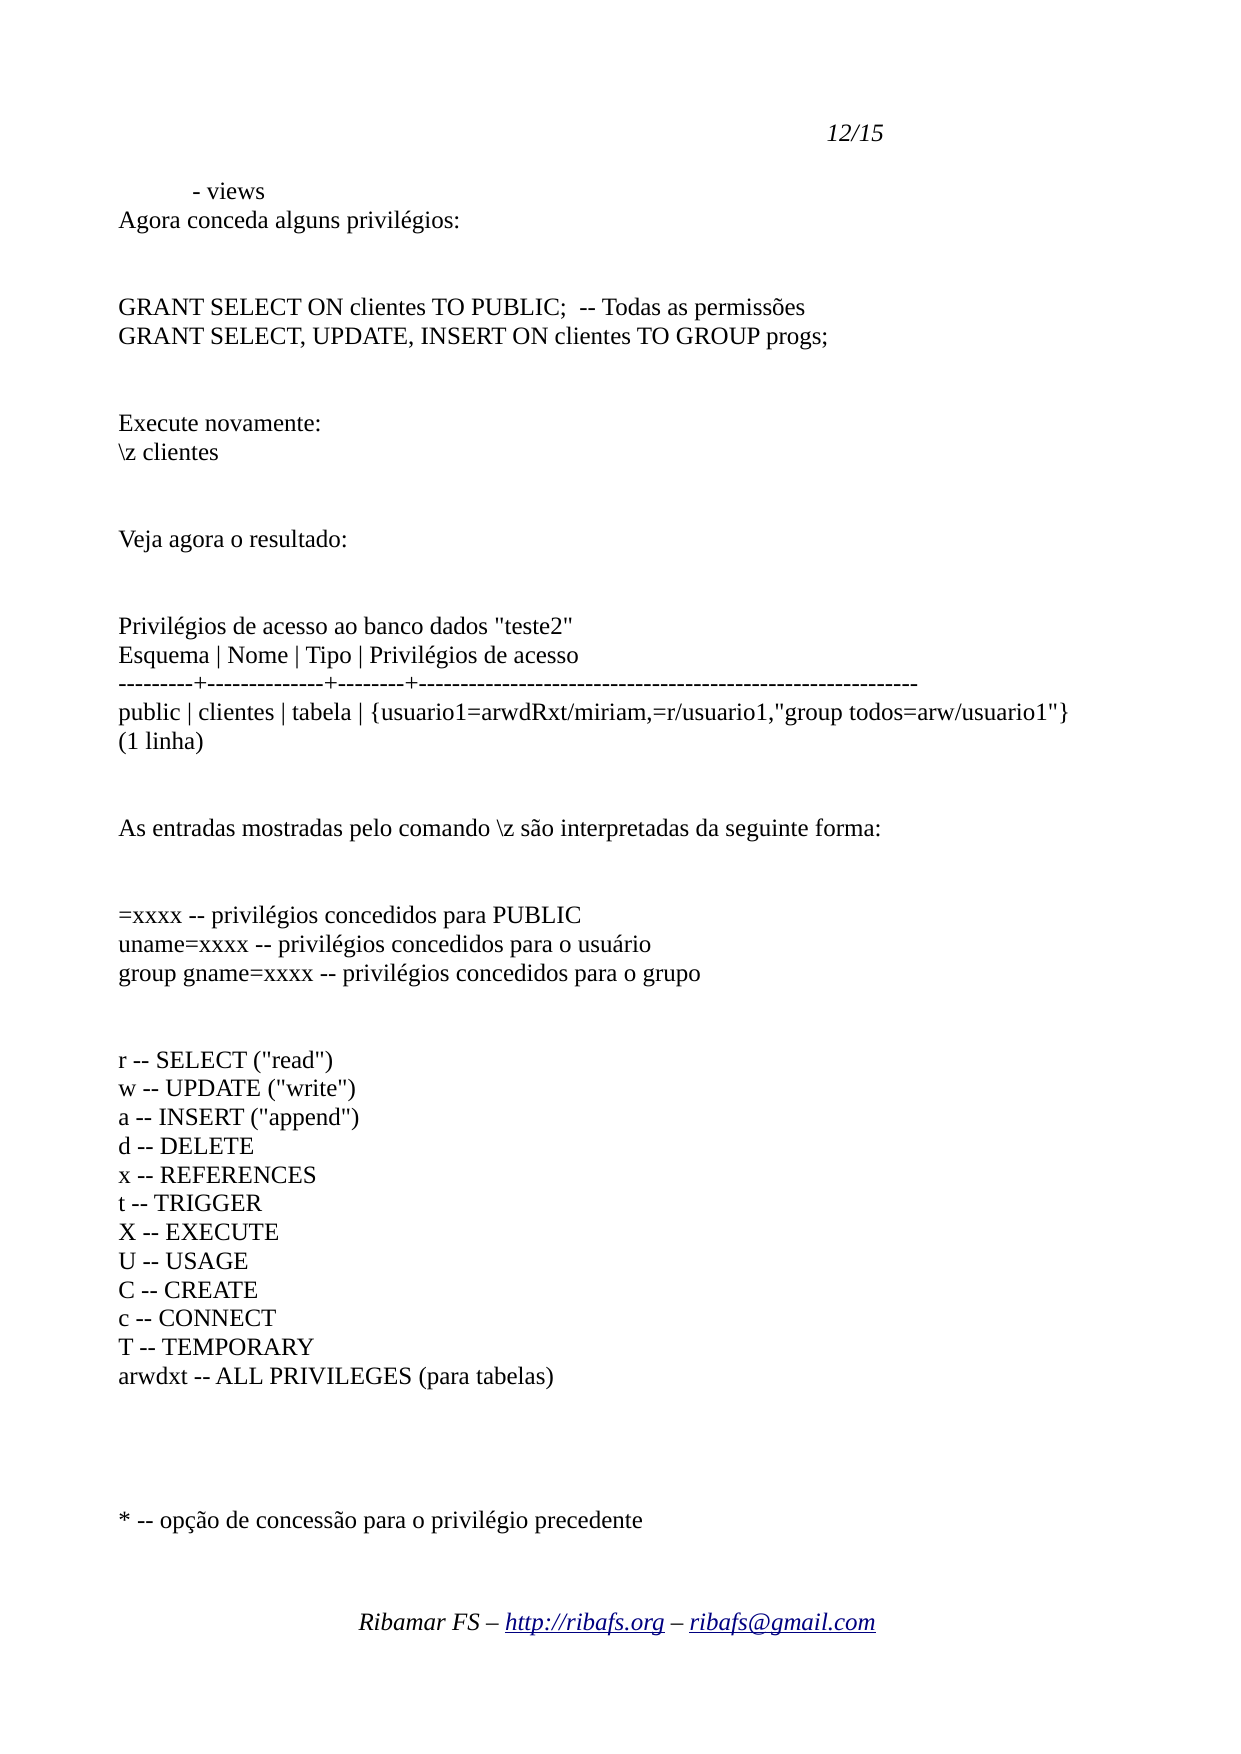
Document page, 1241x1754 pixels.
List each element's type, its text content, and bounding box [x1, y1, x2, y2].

text Execute novamente: \z clientes [118, 408, 1122, 466]
text Privilégios de acesso ao banco dados "teste2" Esquema | Nome | Tipo | Privilégios de acesso ---------+--------------+--------+------------------------------------------------------------ public | clientes | tabela | {usuario1=arwdRxt/miriam,=r/usuario1,"group todos=arw/usuario1"} (1 linha) [118, 611, 1122, 755]
text r -- SELECT ("read") w -- UPDATE ("write") a -- INSERT ("append") d -- DELETE x -- REFERENCES t -- TRIGGER X -- EXECUTE U -- USAGE C -- CREATE c -- CONNECT T -- TEMPORARY arwdxt -- ALL PRIVILEGES (para tabelas) [118, 1045, 1122, 1418]
text * -- opção de concessão para o privilégio precedente [118, 1477, 1122, 1534]
text GRANT SELECT ON clientes TO PUBLIC; -- Todas as permissões GRANT SELECT, UPDATE, INSERT ON clientes TO GROUP progs; [118, 292, 1122, 350]
text =xxxx -- privilégios concedidos para PUBLIC uname=xxxx -- privilégios concedidos para o usuário group gname=xxxx -- privilégios concedidos para o grupo [118, 900, 1122, 986]
text - views Agora conceda alguns privilégios: [118, 176, 1122, 234]
text As entradas mostradas pelo comando \z são interpretadas da seguinte forma: [118, 813, 1122, 842]
text Veja agora o resultado: [118, 524, 1122, 553]
